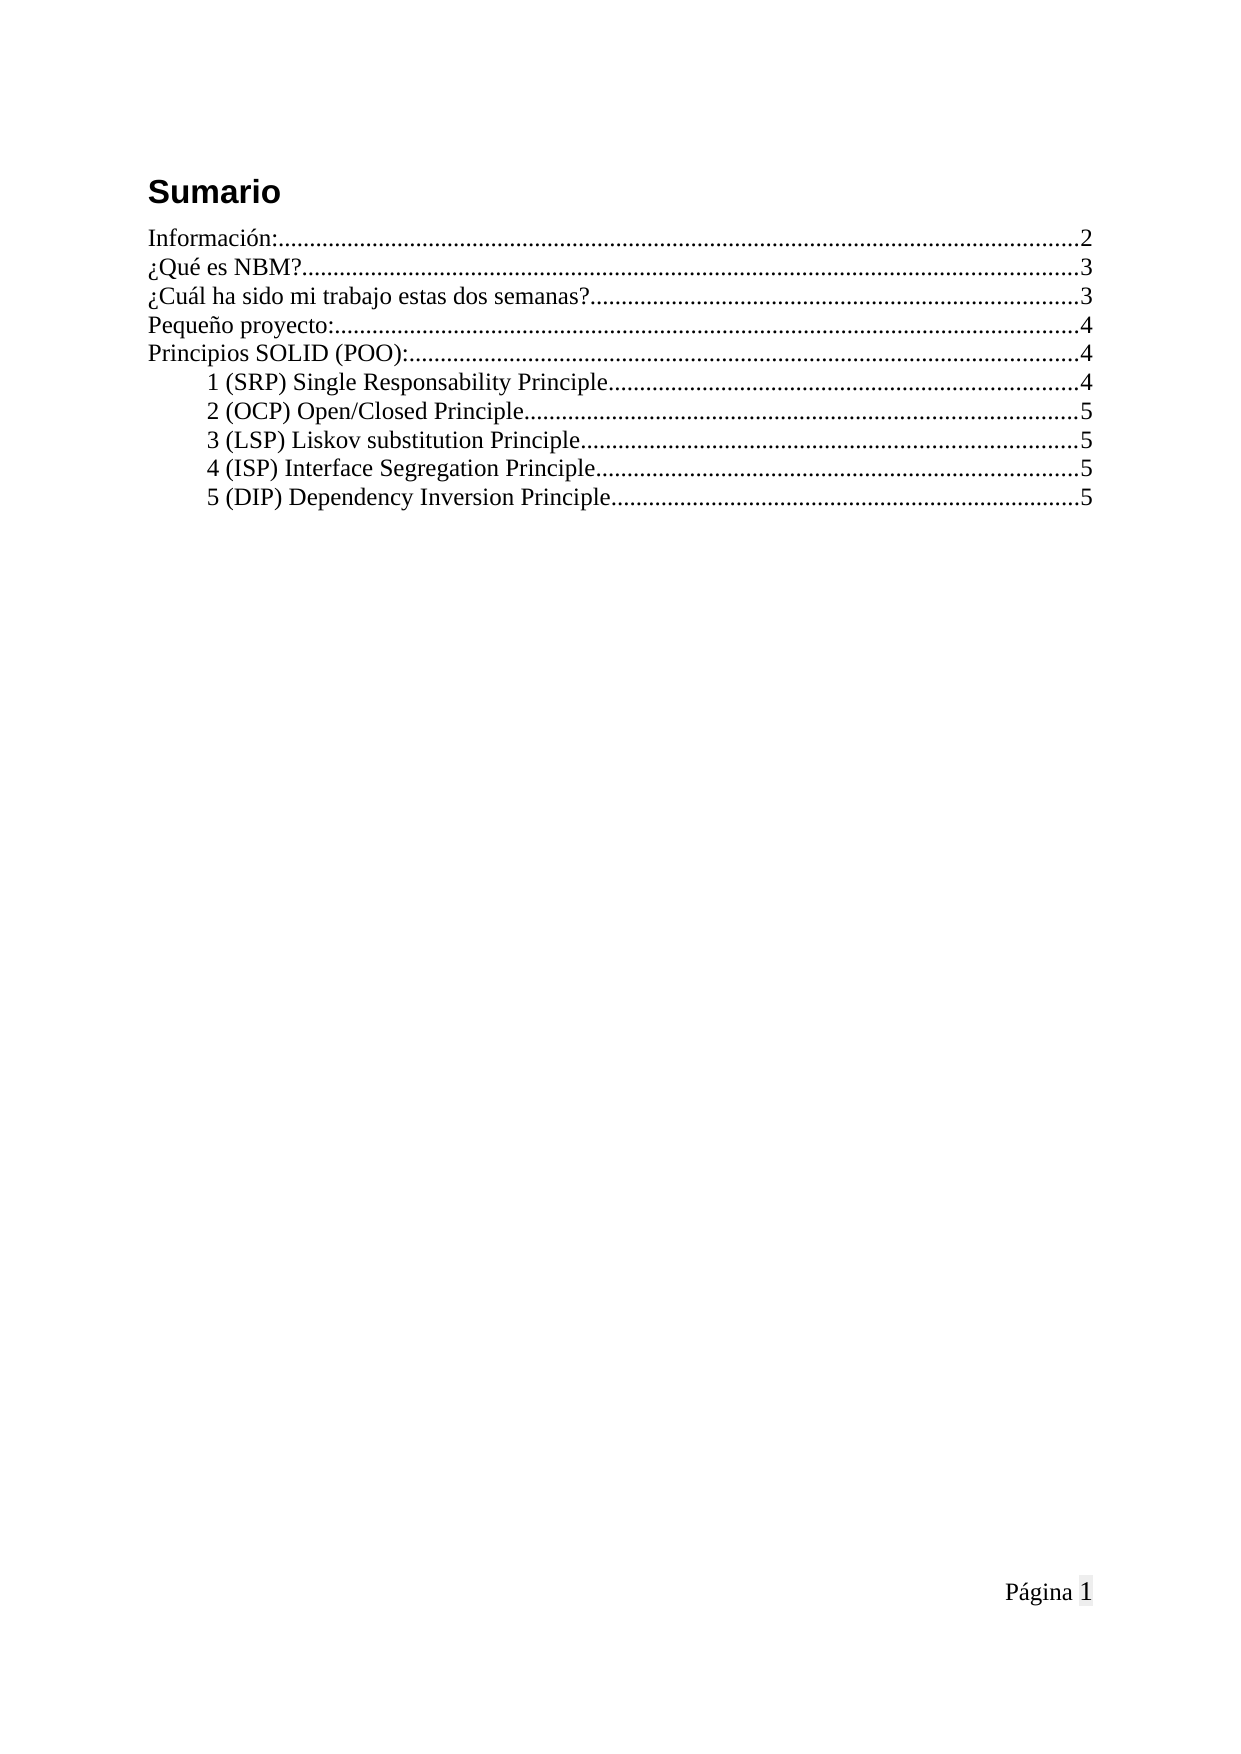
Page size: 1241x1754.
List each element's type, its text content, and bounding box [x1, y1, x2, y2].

text Principios SOLID (POO): 4 [148, 338, 1093, 367]
text Pequeño proyecto: 4 [148, 310, 1093, 338]
text ¿Qué es NBM? 3 [148, 252, 1093, 281]
text 3 (LSP) Liskov substitution Principle 5 [207, 425, 1093, 453]
text 2 (OCP) Open/Closed Principle 5 [207, 396, 1093, 425]
text Información: 2 [148, 223, 1093, 252]
text ¿Cuál ha sido mi trabajo estas dos semanas? 3 [148, 281, 1093, 310]
text 1 (SRP) Single Responsability Principle 4 [207, 367, 1093, 396]
text 4 (ISP) Interface Segregation Principle 5 [207, 453, 1093, 482]
text 5 (DIP) Dependency Inversion Principle 5 [207, 482, 1093, 511]
subtitle Sumario [148, 173, 1093, 211]
